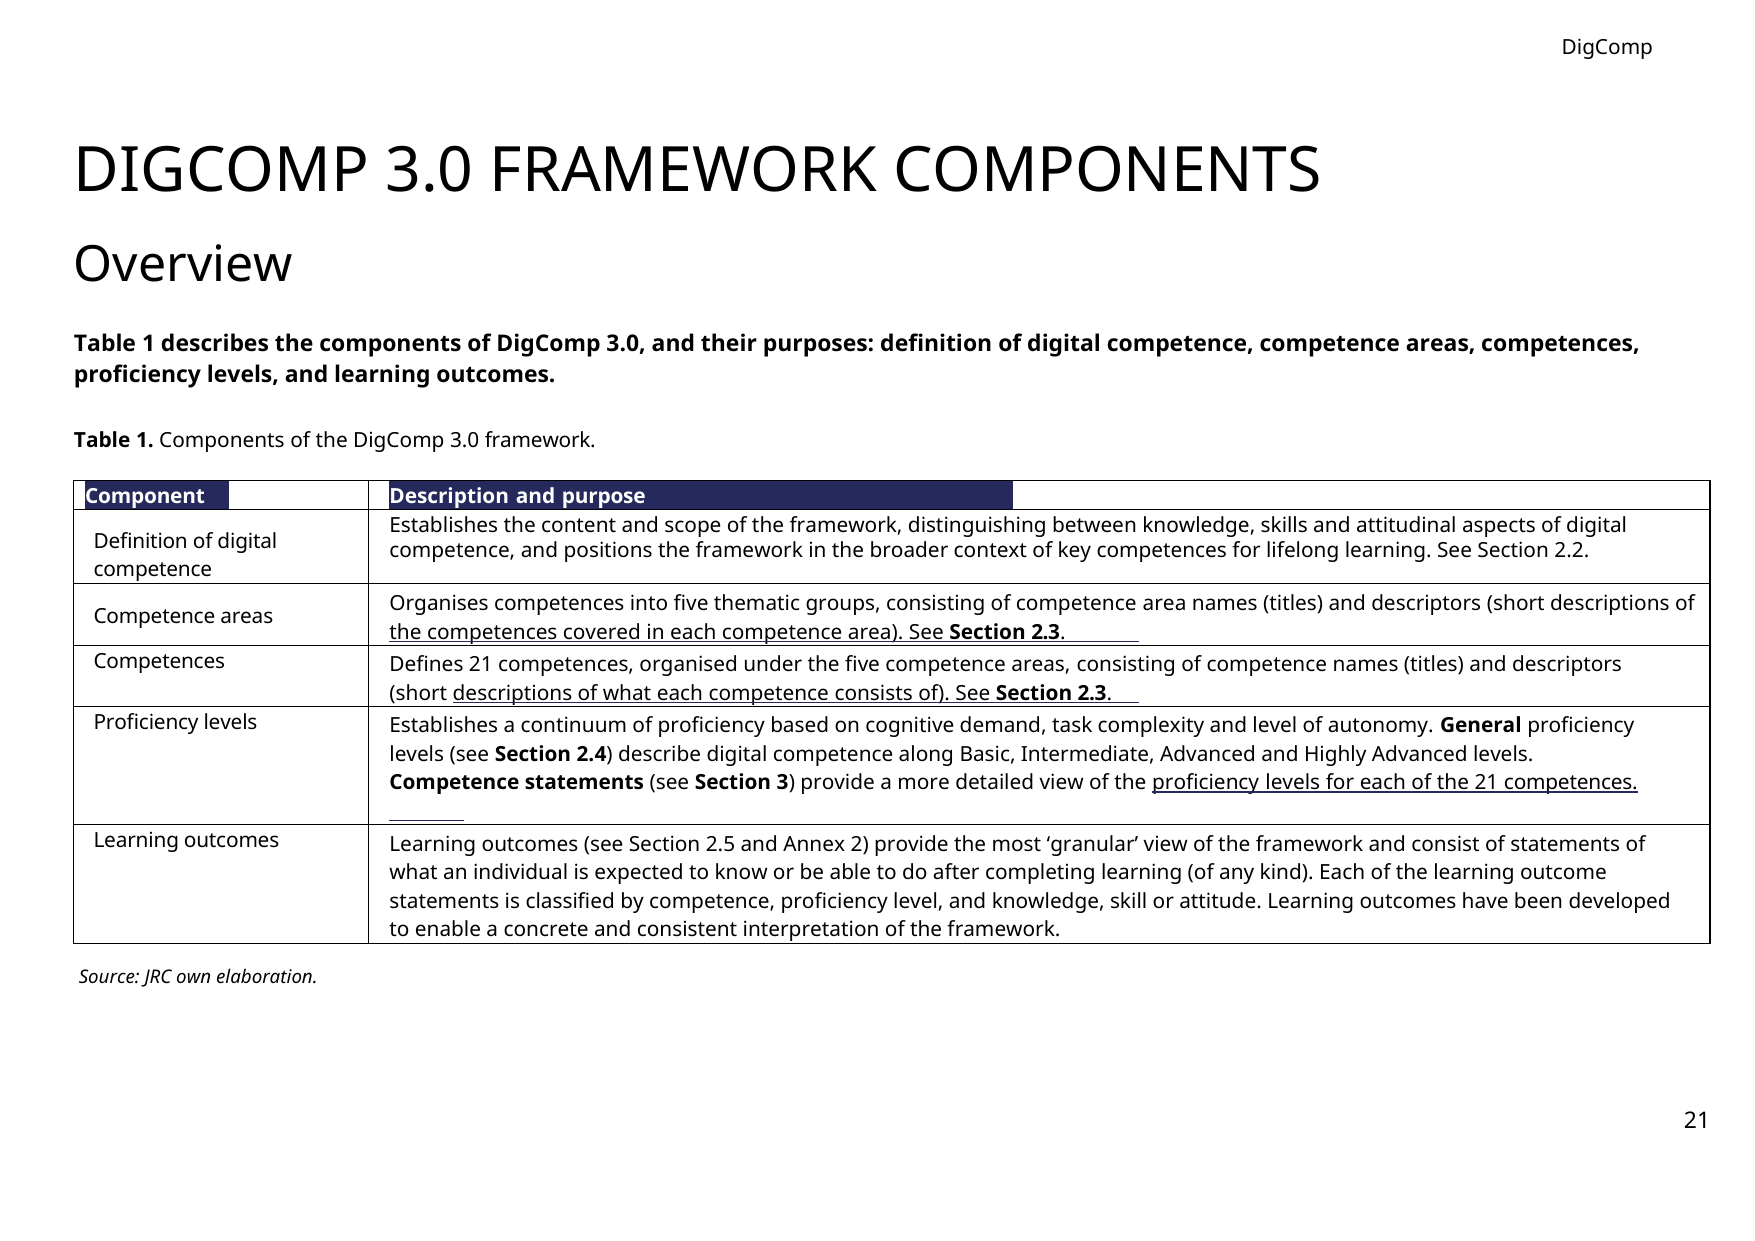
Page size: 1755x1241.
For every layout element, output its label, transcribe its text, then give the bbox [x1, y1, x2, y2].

subtitle Overview [74, 228, 1710, 296]
table_cell Learning outcomes (see Section 2.5 and Annex 2) provide the most ‘granular’ view of the framework and consist of statements of what an individual is expected to know or be able to do after completing learning (of any kind). Each of the learning outcome statements is classified by competence, proficiency level, and knowledge, skill or attitude. Learning outcomes have been developed to enable a concrete and consistent interpretation of the framework. [369, 825, 1709, 943]
table_cell Competences [74, 646, 368, 706]
table_header Description and purpose [369, 481, 1709, 509]
table_cell Establishes the content and scope of the framework, distinguishing between knowledge, skills and attitudinal aspects of digital competence, and positions the framework in the broader context of key competences for lifelong learning. See Section 2.2. [369, 510, 1709, 583]
table_cell Learning outcomes [74, 825, 368, 943]
table_cell Proficiency levels [74, 707, 368, 824]
table_cell Defines 21 competences, organised under the five competence areas, consisting of competence names (titles) and descriptors (short descriptions of what each competence consists of). See Section 2.3. [369, 646, 1709, 706]
text Source: JRC own elaboration. [78, 963, 1710, 989]
table_cell Establishes a continuum of proficiency based on cognitive demand, task complexity and level of autonomy. General proficiency levels (see Section 2.4) describe digital competence along Basic, Intermediate, Advanced and Highly Advanced levels. Competence statements (see Section 3) provide a more detailed view of the proficiency levels for each of the 21 competences. [369, 707, 1709, 824]
table_cell Organises competences into five thematic groups, consisting of competence area names (titles) and descriptors (short descriptions of the competences covered in each competence area). See Section 2.3. [369, 584, 1709, 645]
table_cell Competence areas [74, 584, 368, 645]
subtitle DIGCOMP 3.0 FRAMEWORK COMPONENTS [74, 125, 1710, 210]
text Table 1 describes the components of DigComp 3.0, and their purposes: definition of digital competence, competence areas, competences, proficiency levels, and learning outcomes. [74, 327, 1710, 390]
table_cell Definition of digital competence [74, 510, 368, 583]
table_header Component [74, 481, 368, 509]
text Table 1. Components of the DigComp 3.0 framework. [74, 425, 1710, 453]
